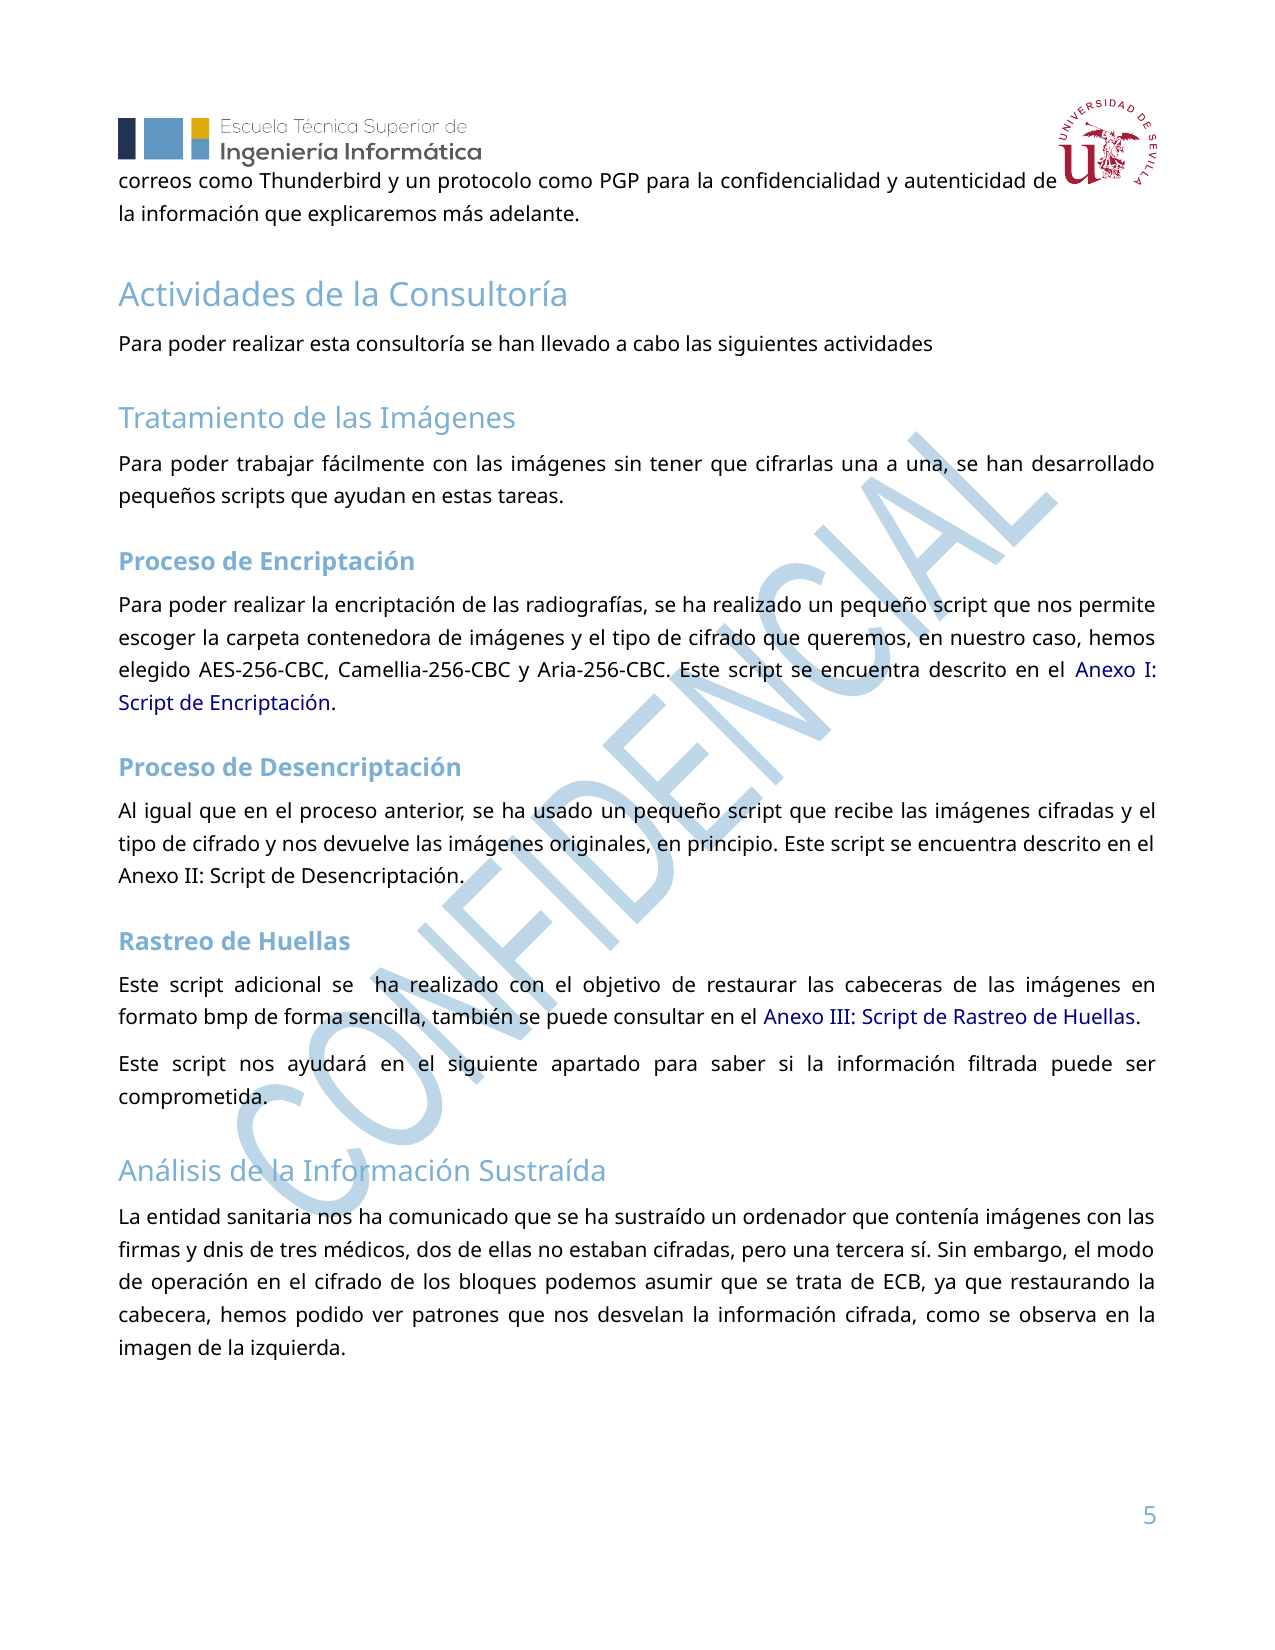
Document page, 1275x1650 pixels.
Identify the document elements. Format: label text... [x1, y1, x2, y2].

subtitle [681, 749, 773, 784]
subtitle Rastreo de Huellas [118, 923, 442, 957]
text Para poder realizar la encriptación de las radiografías, se ha realizado un pequeño script que nos permite escoger la carpeta contenedora de imágenes y el tipo de cifrado que queremos, en nuestro caso, hemos elegido AES-256-CBC, Camellia-256-CBC y Aria-256-CBC. Este script se encuentra descrito en el Anexo I: Script de Encriptación. [118, 590, 1157, 716]
text Al igual que en el proceso anterior, se ha usado un pequeño script que recibe las imágenes cifradas y el tipo de cifrado y nos devuelve las imágenes originales, en principio. Este script se encuentra descrito en el Anexo II: Script de Desencriptación. [552, 796, 658, 890]
text Para poder trabajar fácilmente con las imágenes sin tener que cifrarlas una a una, se han desarrollado pequeños scripts que ayudan en estas tareas. [118, 449, 975, 510]
subtitle [927, 543, 1157, 577]
subtitle Análisis de la Información Sustraída [362, 1150, 1157, 1190]
subtitle [626, 749, 689, 781]
subtitle [843, 543, 912, 577]
text Al igual que en el proceso anterior, se ha usado un pequeño script que recibe las imágenes cifradas y el tipo de cifrado y nos devuelve las imágenes originales, en principio. Este script se encuentra descrito en el Anexo II: Script de Desencriptación. [627, 796, 1157, 890]
subtitle [479, 923, 526, 947]
subtitle [519, 923, 1157, 957]
subtitle Análisis de la Información Sustraída [118, 1150, 274, 1190]
subtitle Proceso de Desencriptación [118, 749, 639, 784]
text La entidad sanitaria nos ha comunicado que se ha sustraído un ordenador que contenía imágenes con las firmas y dnis de tres médicos, dos de ellas no estaban cifradas, pero una tercera sí. Sin embargo, el modo de operación en el cifrado de los bloques podemos asumir que se trata de ECB, ya que restaurando la cabecera, hemos podido ver patrones que nos desvelan la información cifrada, como se observa en la imagen de la izquierda. [118, 1202, 1157, 1361]
text Este script nos ayudará en el siguiente apartado para saber si la información filtrada puede ser comprometida. [118, 1049, 339, 1111]
picture [1058, 99, 1157, 185]
text Al igual que en el proceso anterior, se ha usado un pequeño script que recibe las imágenes cifradas y el tipo de cifrado y nos devuelve las imágenes originales, en principio. Este script se encuentra descrito en el Anexo II: Script de Desencriptación. [118, 796, 601, 890]
subtitle Actividades de la Consultoría [118, 271, 1157, 316]
text Este script adicional se ha realizado con el objetivo de restaurar las cabeceras de las imágenes en formato bmp de forma sencilla, también se puede consultar en el Anexo III: Script de Rastreo de Huellas. [118, 970, 421, 1031]
subtitle Tratamiento de las Imágenes [118, 397, 1157, 437]
text correos como Thunderbird y un protocolo como PGP para la confidencialidad y autenticidad de la información que explicaremos más adelante. [118, 166, 1157, 227]
picture [118, 118, 481, 167]
subtitle Proceso de Encriptación [118, 543, 856, 577]
subtitle [757, 749, 1157, 784]
text Para poder trabajar fácilmente con las imágenes sin tener que cifrarlas una a una, se han desarrollado pequeños scripts que ayudan en estas tareas. [936, 449, 1157, 510]
text Este script nos ayudará en el siguiente apartado para saber si la información filtrada puede ser comprometida. [325, 1049, 427, 1111]
text Para poder realizar esta consultoría se han llevado a cabo las siguientes actividades [118, 329, 1157, 357]
subtitle [428, 923, 491, 957]
text Este script adicional se ha realizado con el objetivo de restaurar las cabeceras de las imágenes en formato bmp de forma sencilla, también se puede consultar en el Anexo III: Script de Rastreo de Huellas. [390, 970, 502, 1018]
text Este script adicional se ha realizado con el objetivo de restaurar las cabeceras de las imágenes en formato bmp de forma sencilla, también se puede consultar en el Anexo III: Script de Rastreo de Huellas. [398, 989, 496, 1031]
text Este script nos ayudará en el siguiente apartado para saber si la información filtrada puede ser comprometida. [416, 1049, 1157, 1111]
subtitle Análisis de la Información Sustraída [261, 1150, 353, 1190]
text Este script adicional se ha realizado con el objetivo de restaurar las cabeceras de las imágenes en formato bmp de forma sencilla, también se puede consultar en el Anexo III: Script de Rastreo de Huellas. [475, 970, 1157, 1031]
